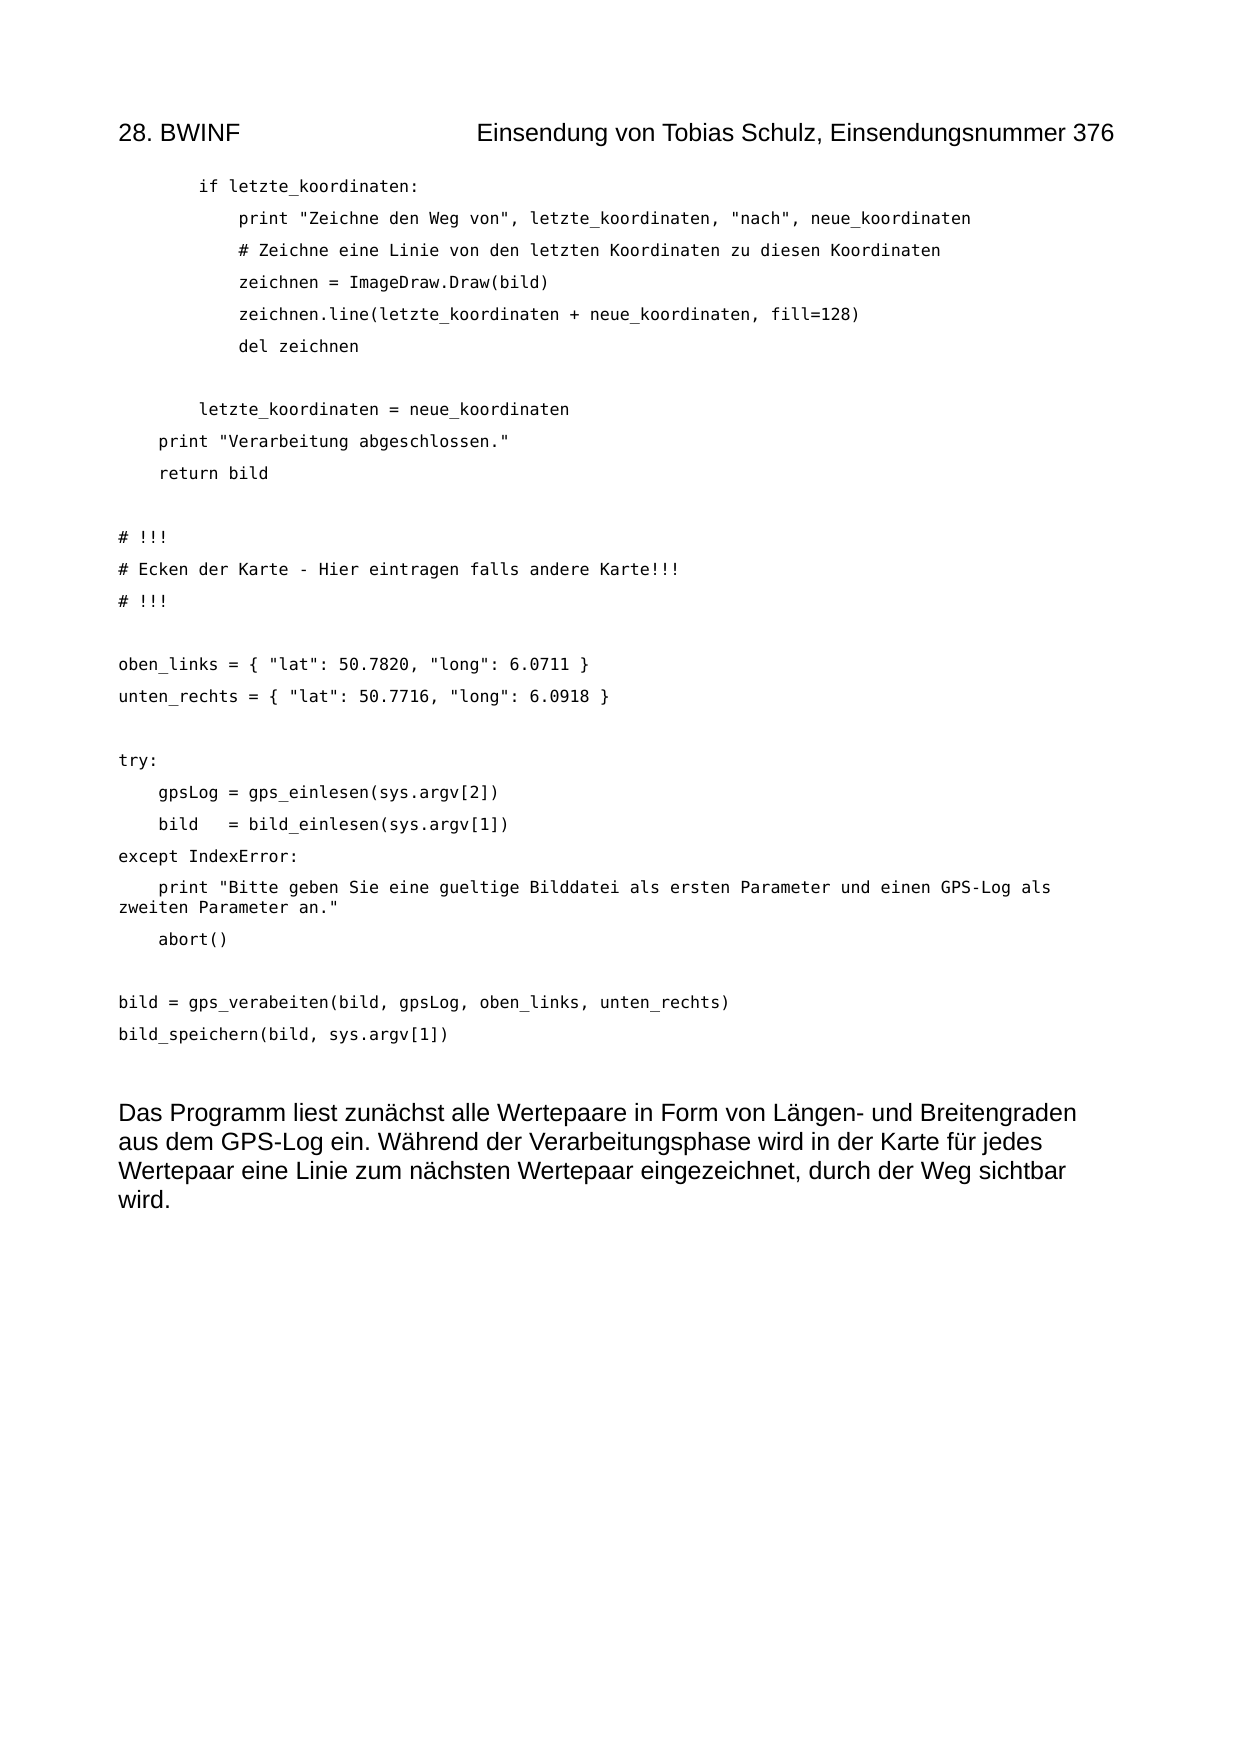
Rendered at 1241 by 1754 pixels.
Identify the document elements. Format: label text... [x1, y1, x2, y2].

text bild = bild_einlesen(sys.argv[1]) [118, 814, 1122, 834]
text del zeichnen [118, 336, 1122, 356]
text gpsLog = gps_einlesen(sys.argv[2]) [118, 783, 1122, 802]
text try: [118, 751, 1122, 770]
text zeichnen = ImageDraw.Draw(bild) [118, 273, 1122, 292]
text abort() [118, 929, 1122, 949]
text Das Programm liest zunächst alle Wertepaare in Form von Längen- und Breitengraden aus dem GPS-Log ein. Während der Verarbeitungsphase wird in der Karte für jedes Wertepaar eine Linie zum nächsten Wertepaar eingezeichnet, durch der Weg sichtbar wird. [118, 1098, 1122, 1213]
text print "Zeichne den Weg von", letzte_koordinaten, "nach", neue_koordinaten [118, 209, 1122, 228]
text # Zeichne eine Linie von den letzten Koordinaten zu diesen Koordinaten [118, 241, 1122, 260]
text bild = gps_verabeiten(bild, gpsLog, oben_links, unten_rechts) [118, 993, 1122, 1013]
text if letzte_koordinaten: [118, 177, 1122, 196]
text print "Bitte geben Sie eine gueltige Bilddatei als ersten Parameter und einen GPS-Log als zweiten Parameter an." [118, 878, 1122, 917]
text except IndexError: [118, 846, 1122, 866]
text unten_rechts = { "lat": 50.7716, "long": 6.0918 } [118, 687, 1122, 706]
text # Ecken der Karte - Hier eintragen falls andere Karte!!! [118, 559, 1122, 579]
text letzte_koordinaten = neue_koordinaten [118, 400, 1122, 419]
text # !!! [118, 591, 1122, 611]
text # !!! [118, 528, 1122, 547]
text return bild [118, 464, 1122, 483]
text print "Verarbeitung abgeschlossen." [118, 432, 1122, 451]
text oben_links = { "lat": 50.7820, "long": 6.0711 } [118, 655, 1122, 674]
text bild_speichern(bild, sys.argv[1]) [118, 1025, 1122, 1044]
text zeichnen.line(letzte_koordinaten + neue_koordinaten, fill=128) [118, 304, 1122, 324]
